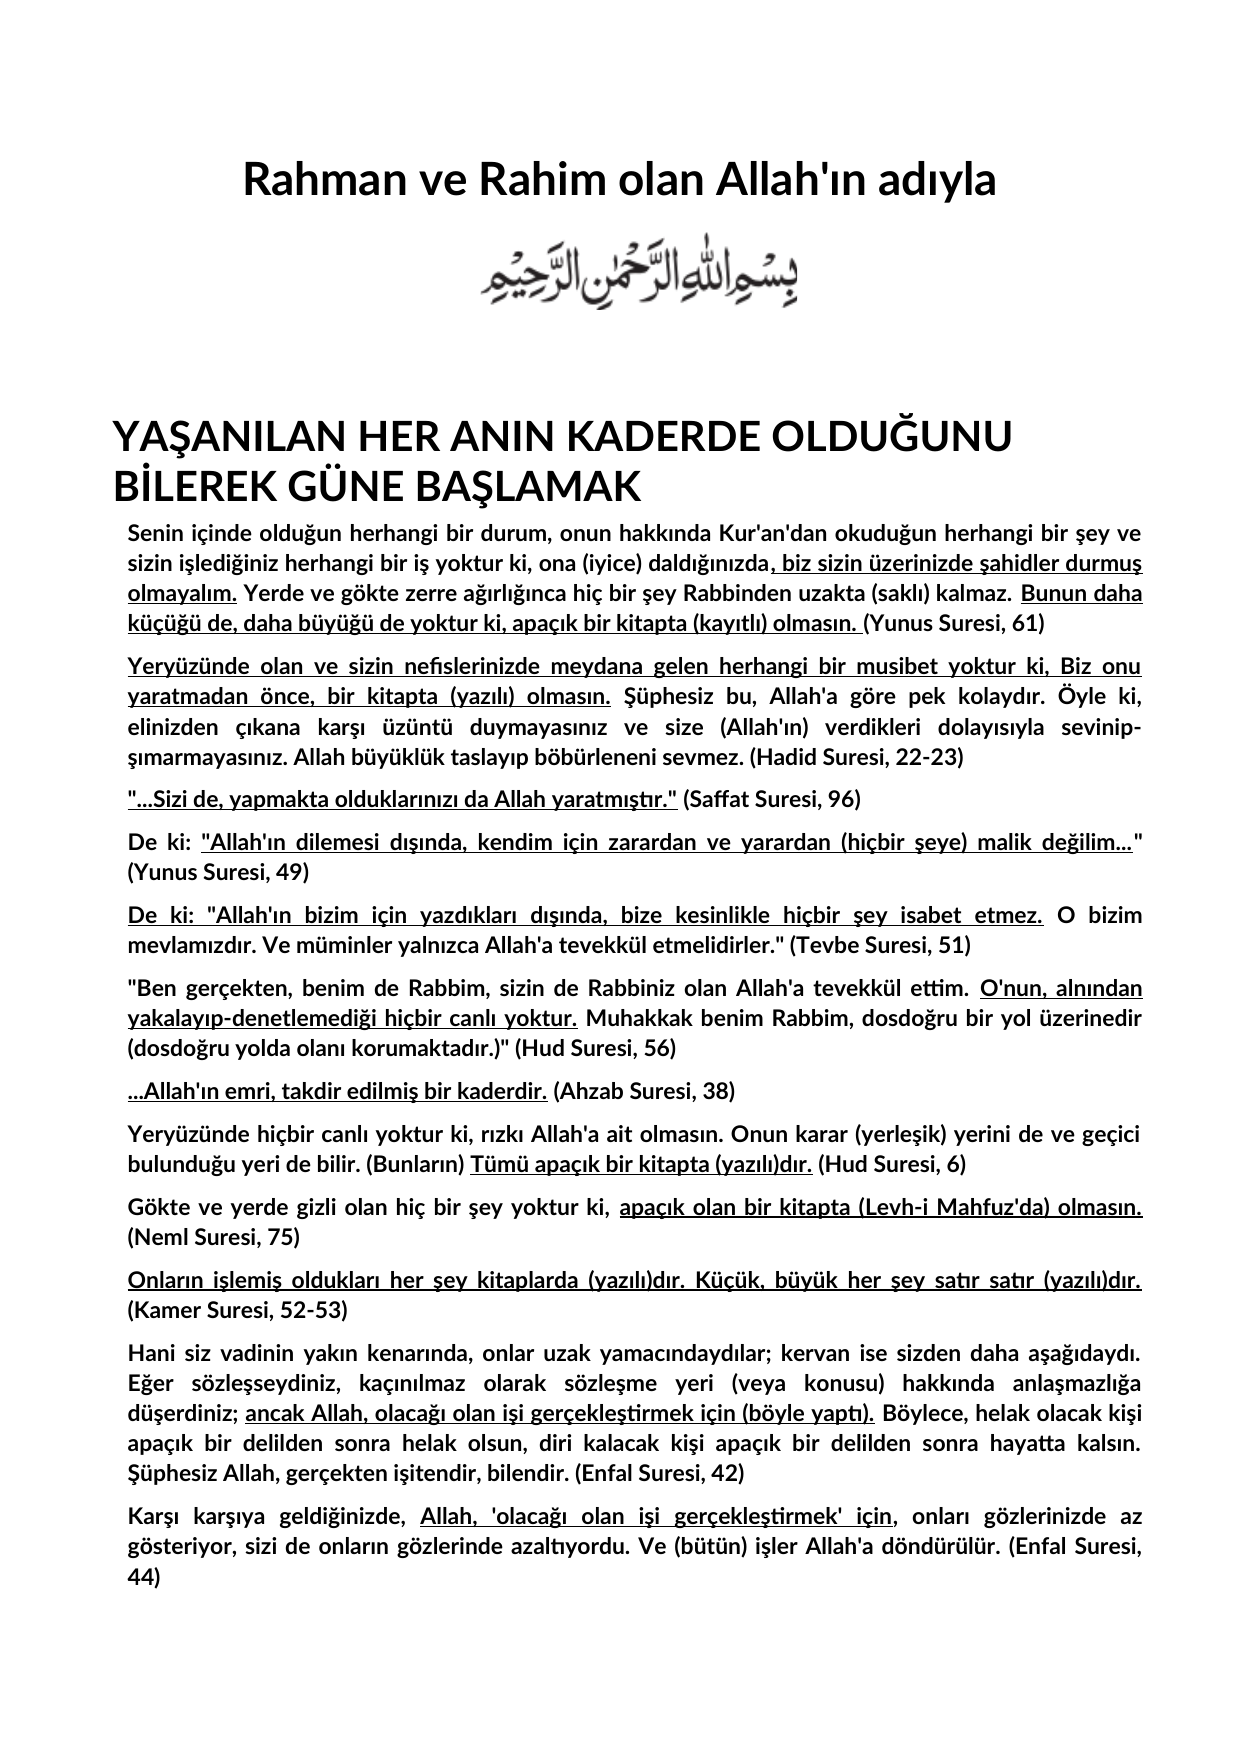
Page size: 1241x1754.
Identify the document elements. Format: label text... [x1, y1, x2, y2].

text De ki: "Allah'ın bizim için yazdıkları dışında, bize kesinlikle hiçbir şey isabet etmez. O bizim mevlamızdır. Ve müminler yalnızca Allah'a tevekkül etmelidirler." (Tevbe Suresi, 51) [127, 901, 1143, 958]
text Rahman ve Rahim olan Allah'ın adıyla [75, 150, 1165, 205]
text Senin içinde olduğun herhangi bir durum, onun hakkında Kur'an'dan okuduğun herhangi bir şey ve sizin işlediğiniz herhangi bir iş yoktur ki, ona (iyice) daldığınızda, biz sizin üzerinizde şahidler durmuş olmayalım. Yerde ve gökte zerre ağırlığınca hiç bir şey Rabbinden uzakta (saklı) kalmaz. Bunun daha küçüğü de, daha büyüğü de yoktur ki, apaçık bir kitapta (kayıtlı) olmasın. (Yunus Suresi, 61) [127, 518, 1143, 637]
text ...Allah'ın emri, takdir edilmiş bir kaderdir. (Ahzab Suresi, 38) [127, 1077, 1143, 1104]
text Hani siz vadinin yakın kenarında, onlar uzak yamacındaydılar; kervan ise sizden daha aşağıdaydı. Eğer sözleşseydiniz, kaçınılmaz olarak sözleşme yeri (veya konusu) hakkında anlaşmazlığa düşerdiniz; ancak Allah, olacağı olan işi gerçekleştirmek için (böyle yaptı). Böylece, helak olacak kişi apaçık bir delilden sonra helak olsun, diri kalacak kişi apaçık bir delilden sonra hayatta kalsın. Şüphesiz Allah, gerçekten işitendir, bilendir. (Enfal Suresi, 42) [127, 1338, 1143, 1487]
text "Ben gerçekten, benim de Rabbim, sizin de Rabbiniz olan Allah'a tevekkül ettim. O'nun, alnından yakalayıp-denetlemediği hiçbir canlı yoktur. Muhakkak benim Rabbim, dosdoğru bir yol üzerinedir (dosdoğru yolda olanı korumaktadır.)" (Hud Suresi, 56) [127, 974, 1143, 1062]
text Yeryüzünde olan ve sizin nefislerinizde meydana gelen herhangi bir musibet yoktur ki, Biz onu yaratmadan önce, bir kitapta (yazılı) olmasın. Şüphesiz bu, Allah'a göre pek kolaydır. Öyle ki, elinizden çıkana karşı üzüntü duymayasınız ve size (Allah'ın) verdikleri dolayısıyla sevinip-şımarmayasınız. Allah büyüklük taslayıp böbürleneni sevmez. (Hadid Suresi, 22-23) [127, 652, 1143, 770]
text Gökte ve yerde gizli olan hiç bir şey yoktur ki, apaçık olan bir kitapta (Levh-i Mahfuz'da) olmasın. (Neml Suresi, 75) [127, 1192, 1143, 1250]
text De ki: "Allah'ın dilemesi dışında, kendim için zarardan ve yarardan (hiçbir şeye) malik değilim..." (Yunus Suresi, 49) [127, 828, 1143, 886]
text Onların işlemiş oldukları her şey kitaplarda (yazılı)dır. Küçük, büyük her şey satır satır (yazılı)dır. (Kamer Suresi, 52-53) [127, 1265, 1143, 1323]
text "...Sizi de, yapmakta olduklarınızı da Allah yaratmıştır." (Saffat Suresi, 96) [127, 785, 1143, 813]
text Karşı karşıya geldiğinizde, Allah, 'olacağı olan işi gerçekleştirmek' için, onları gözlerinizde az gösteriyor, sizi de onların gözlerinde azaltıyordu. Ve (bütün) işler Allah'a döndürülür. (Enfal Suresi, 44) [127, 1502, 1143, 1590]
subtitle YAŞANILAN HER ANIN KADERDE OLDUĞUNU BİLEREK GÜNE BAŞLAMAK [112, 410, 1165, 510]
text Yeryüzünde hiçbir canlı yoktur ki, rızkı Allah'a ait olmasın. Onun karar (yerleşik) yerini de ve geçici bulunduğu yeri de bilir. (Bunların) Tümü apaçık bir kitapta (yazılı)dır. (Hud Suresi, 6) [127, 1119, 1143, 1177]
